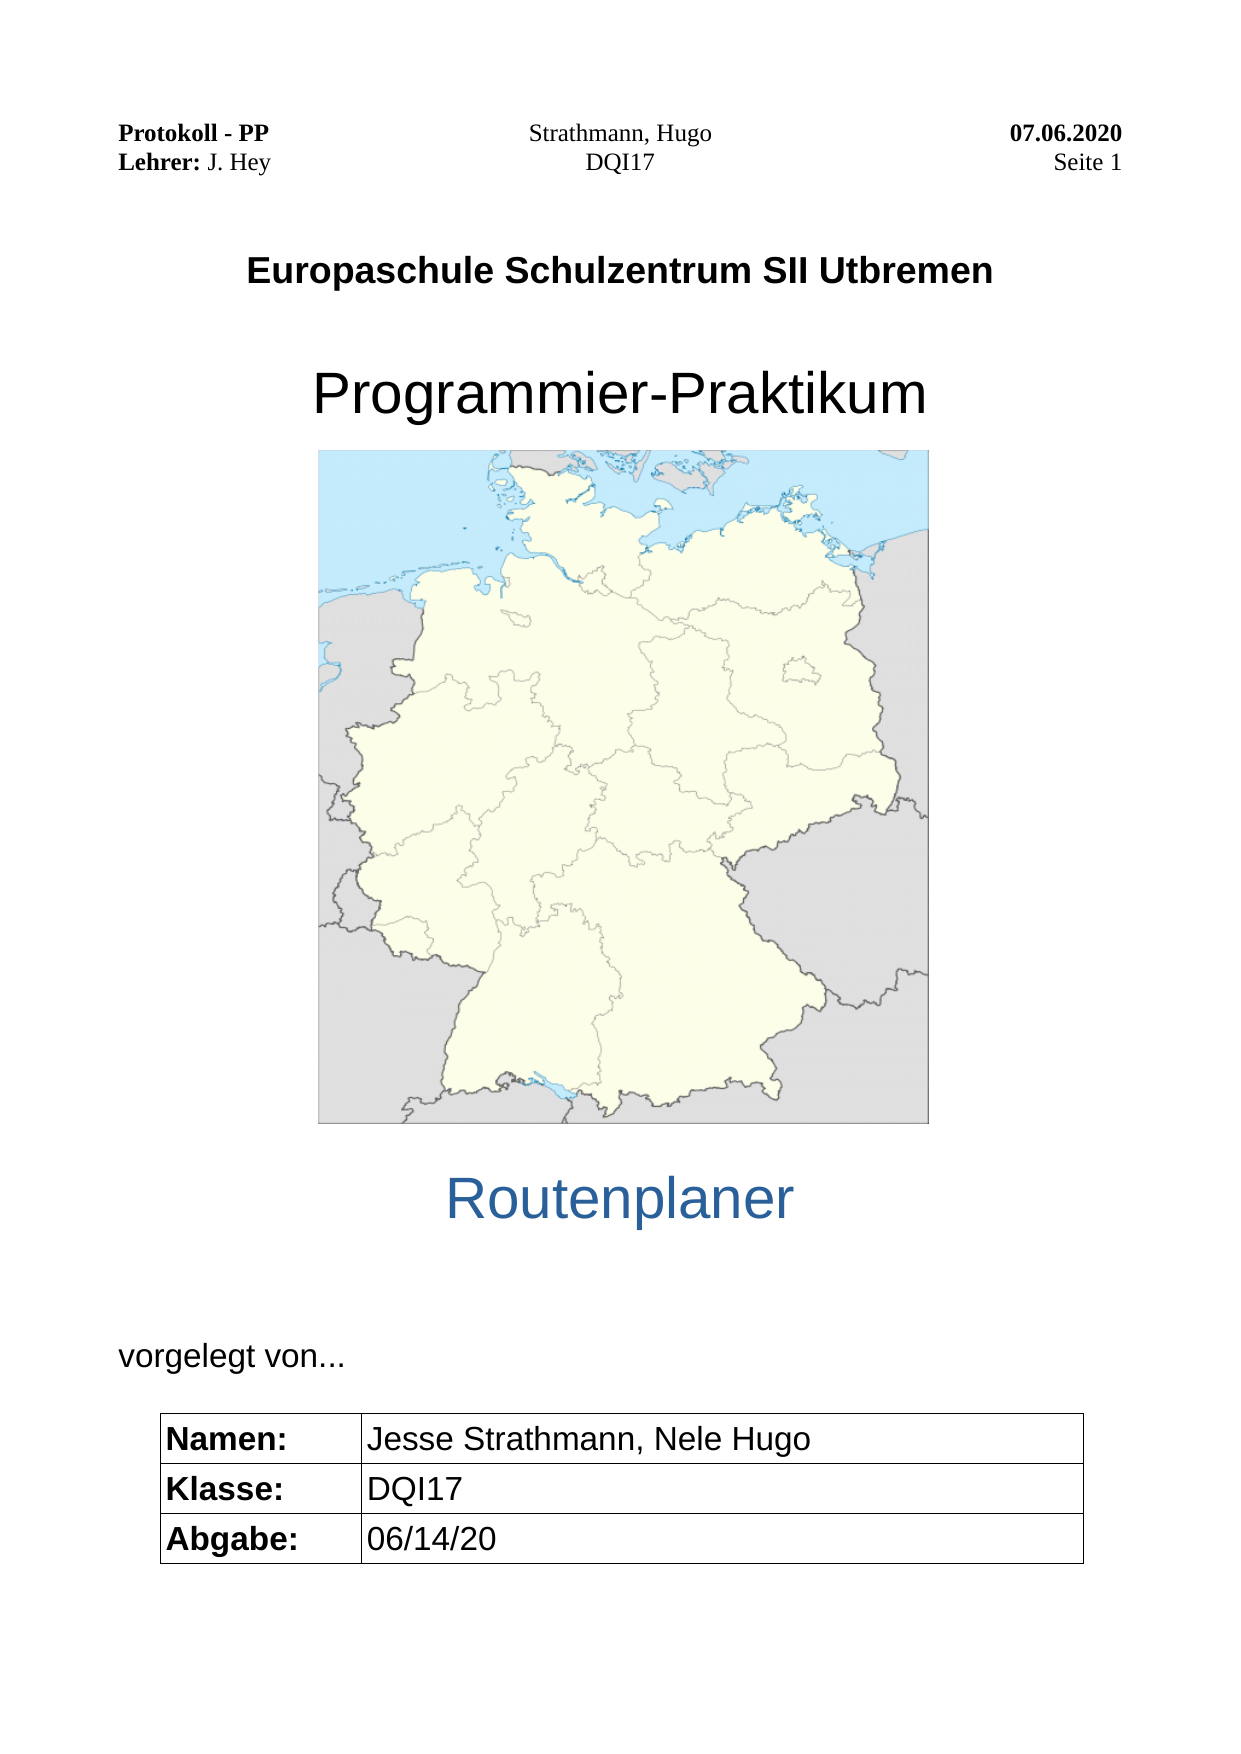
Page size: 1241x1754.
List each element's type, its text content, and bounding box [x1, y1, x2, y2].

text vorgelegt von... [118, 1336, 1122, 1374]
table_header Namen: [161, 1414, 361, 1463]
table_cell Abgabe: [161, 1514, 361, 1563]
table_cell 14.06.20 [362, 1514, 1083, 1563]
table_cell Klasse: [161, 1464, 361, 1513]
text Routenplaner [118, 1163, 1122, 1231]
text Programmier-Praktikum [118, 358, 1122, 426]
text Europaschule Schulzentrum SII Utbremen [118, 248, 1122, 291]
picture [318, 450, 929, 1124]
table_header Jesse Strathmann, Nele Hugo [362, 1414, 1083, 1463]
table_cell DQI17 [362, 1464, 1083, 1513]
